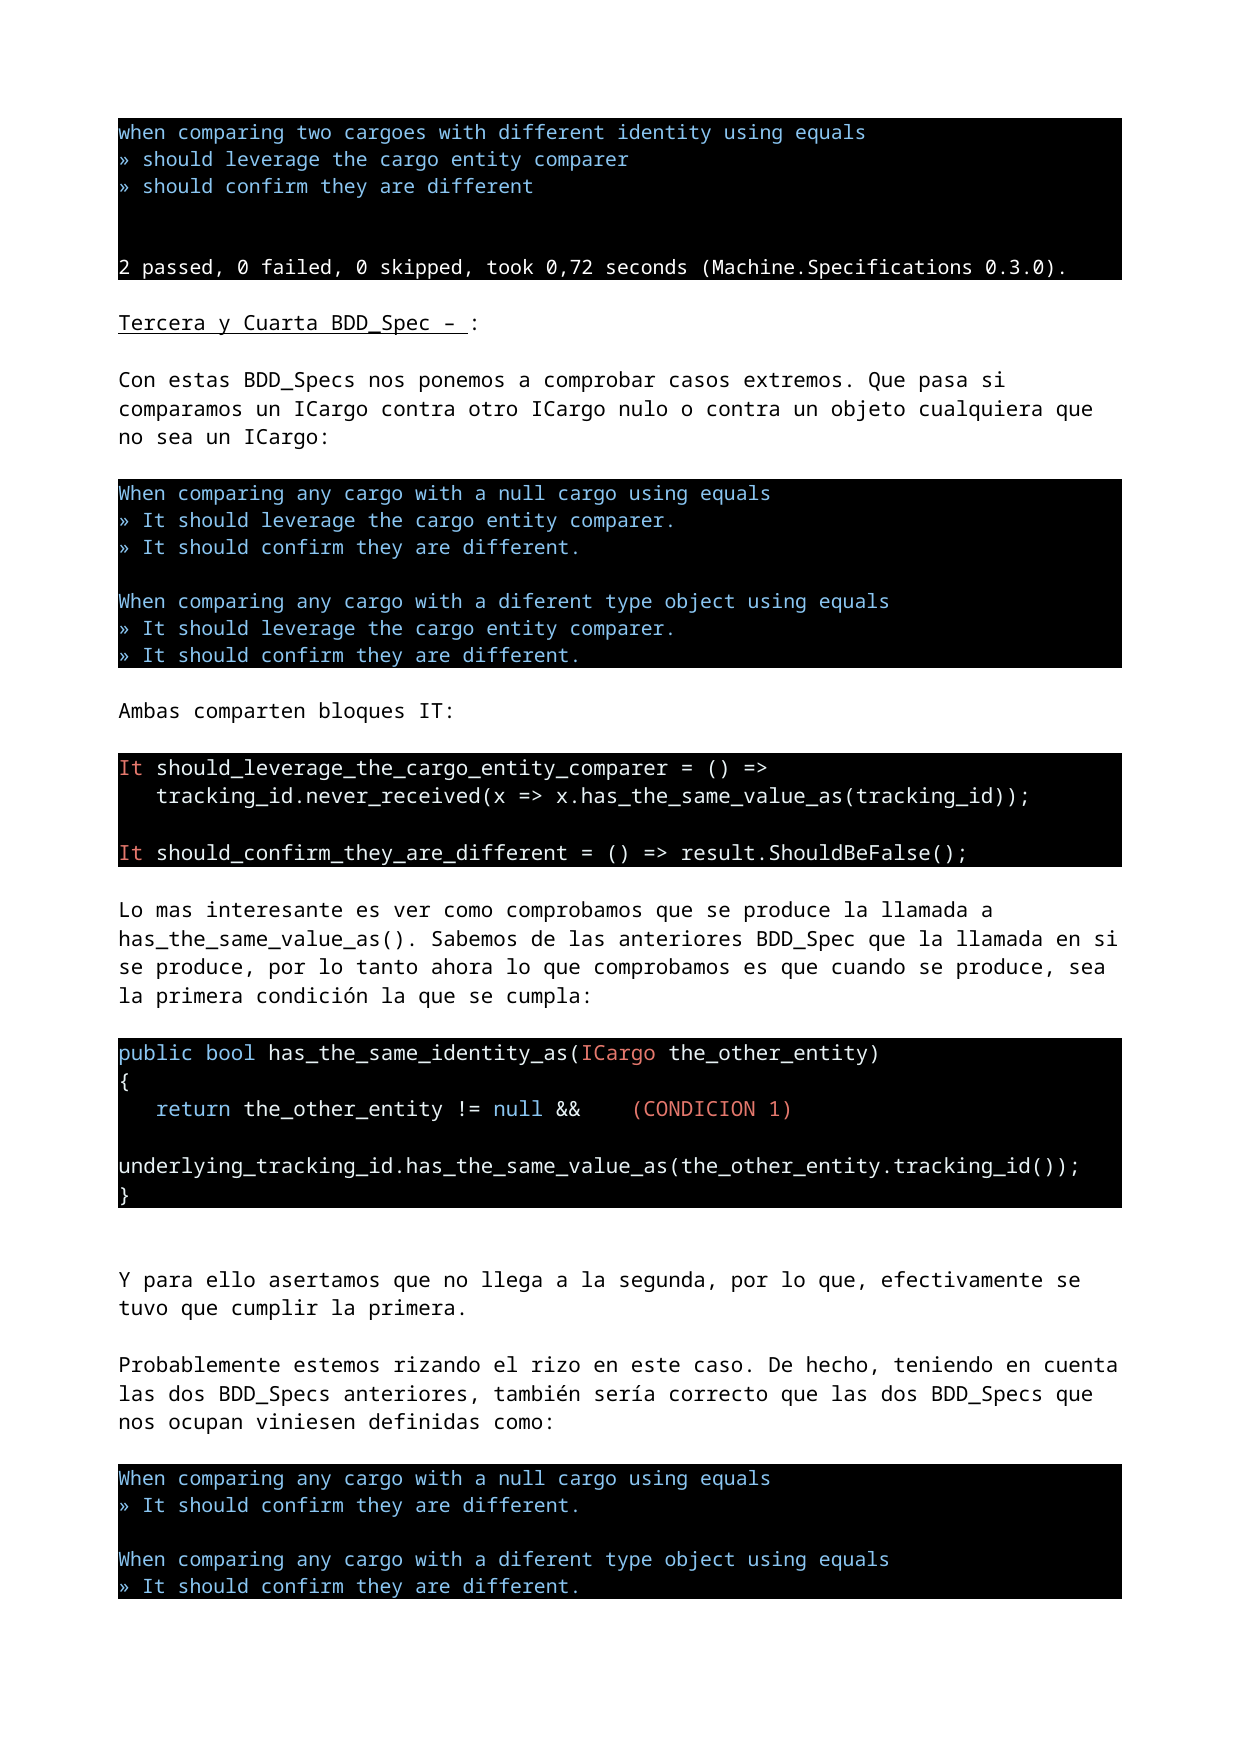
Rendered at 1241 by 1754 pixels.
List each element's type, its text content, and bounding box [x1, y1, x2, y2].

text » It should confirm they are different. [118, 533, 1122, 560]
text underlying_tracking_id.has_the_same_value_as(the_other_entity.tracking_id()); [118, 1123, 1122, 1180]
text Y para ello asertamos que no llega a la segunda, por lo que, efectivamente se tuvo que cumplir la primera. [118, 1265, 1122, 1322]
text Lo mas interesante es ver como comprobamos que se produce la llamada a has_the_same_value_as(). Sabemos de las anteriores BDD_Spec que la llamada en si se produce, por lo tanto ahora lo que comprobamos es que cuando se produce, sea la primera condición la que se cumpla: [118, 895, 1122, 1009]
text 2 passed, 0 failed, 0 skipped, took 0,72 seconds (Machine.Specifications 0.3.0). [118, 253, 1122, 280]
text » It should confirm they are different. [118, 641, 1122, 668]
text When comparing any cargo with a diferent type object using equals [118, 587, 1122, 614]
text When comparing any cargo with a null cargo using equals [118, 479, 1122, 506]
text public bool has_the_same_identity_as(ICargo the_other_entity) [118, 1038, 1122, 1066]
text » It should confirm they are different. [118, 1491, 1122, 1518]
text » It should confirm they are different. [118, 1572, 1122, 1599]
text » It should leverage the cargo entity comparer. [118, 614, 1122, 641]
text It should_confirm_they_are_different = () => result.ShouldBeFalse(); [118, 838, 1122, 867]
text tracking_id.never_received(x => x.has_the_same_value_as(tracking_id)); [118, 782, 1122, 810]
text » It should leverage the cargo entity comparer. [118, 506, 1122, 533]
text Ambas comparten bloques IT: [118, 696, 1122, 725]
text When comparing any cargo with a null cargo using equals [118, 1464, 1122, 1491]
text { [118, 1066, 1122, 1094]
text Probablemente estemos rizando el rizo en este caso. De hecho, teniendo en cuenta las dos BDD_Specs anteriores, también sería correcto que las dos BDD_Specs que nos ocupan viniesen definidas como: [118, 1350, 1122, 1436]
text } [118, 1180, 1122, 1208]
text » should leverage the cargo entity comparer [118, 145, 1122, 172]
text » should confirm they are different [118, 172, 1122, 199]
text return the_other_entity != null && (CONDICION 1) [118, 1094, 1122, 1123]
text Tercera y Cuarta BDD_Spec – : [118, 308, 1122, 337]
text Con estas BDD_Specs nos ponemos a comprobar casos extremos. Que pasa si comparamos un ICargo contra otro ICargo nulo o contra un objeto cualquiera que no sea un ICargo: [118, 365, 1122, 451]
text When comparing any cargo with a diferent type object using equals [118, 1545, 1122, 1572]
text when comparing two cargoes with different identity using equals [118, 118, 1122, 145]
text It should_leverage_the_cargo_entity_comparer = () => [118, 753, 1122, 782]
